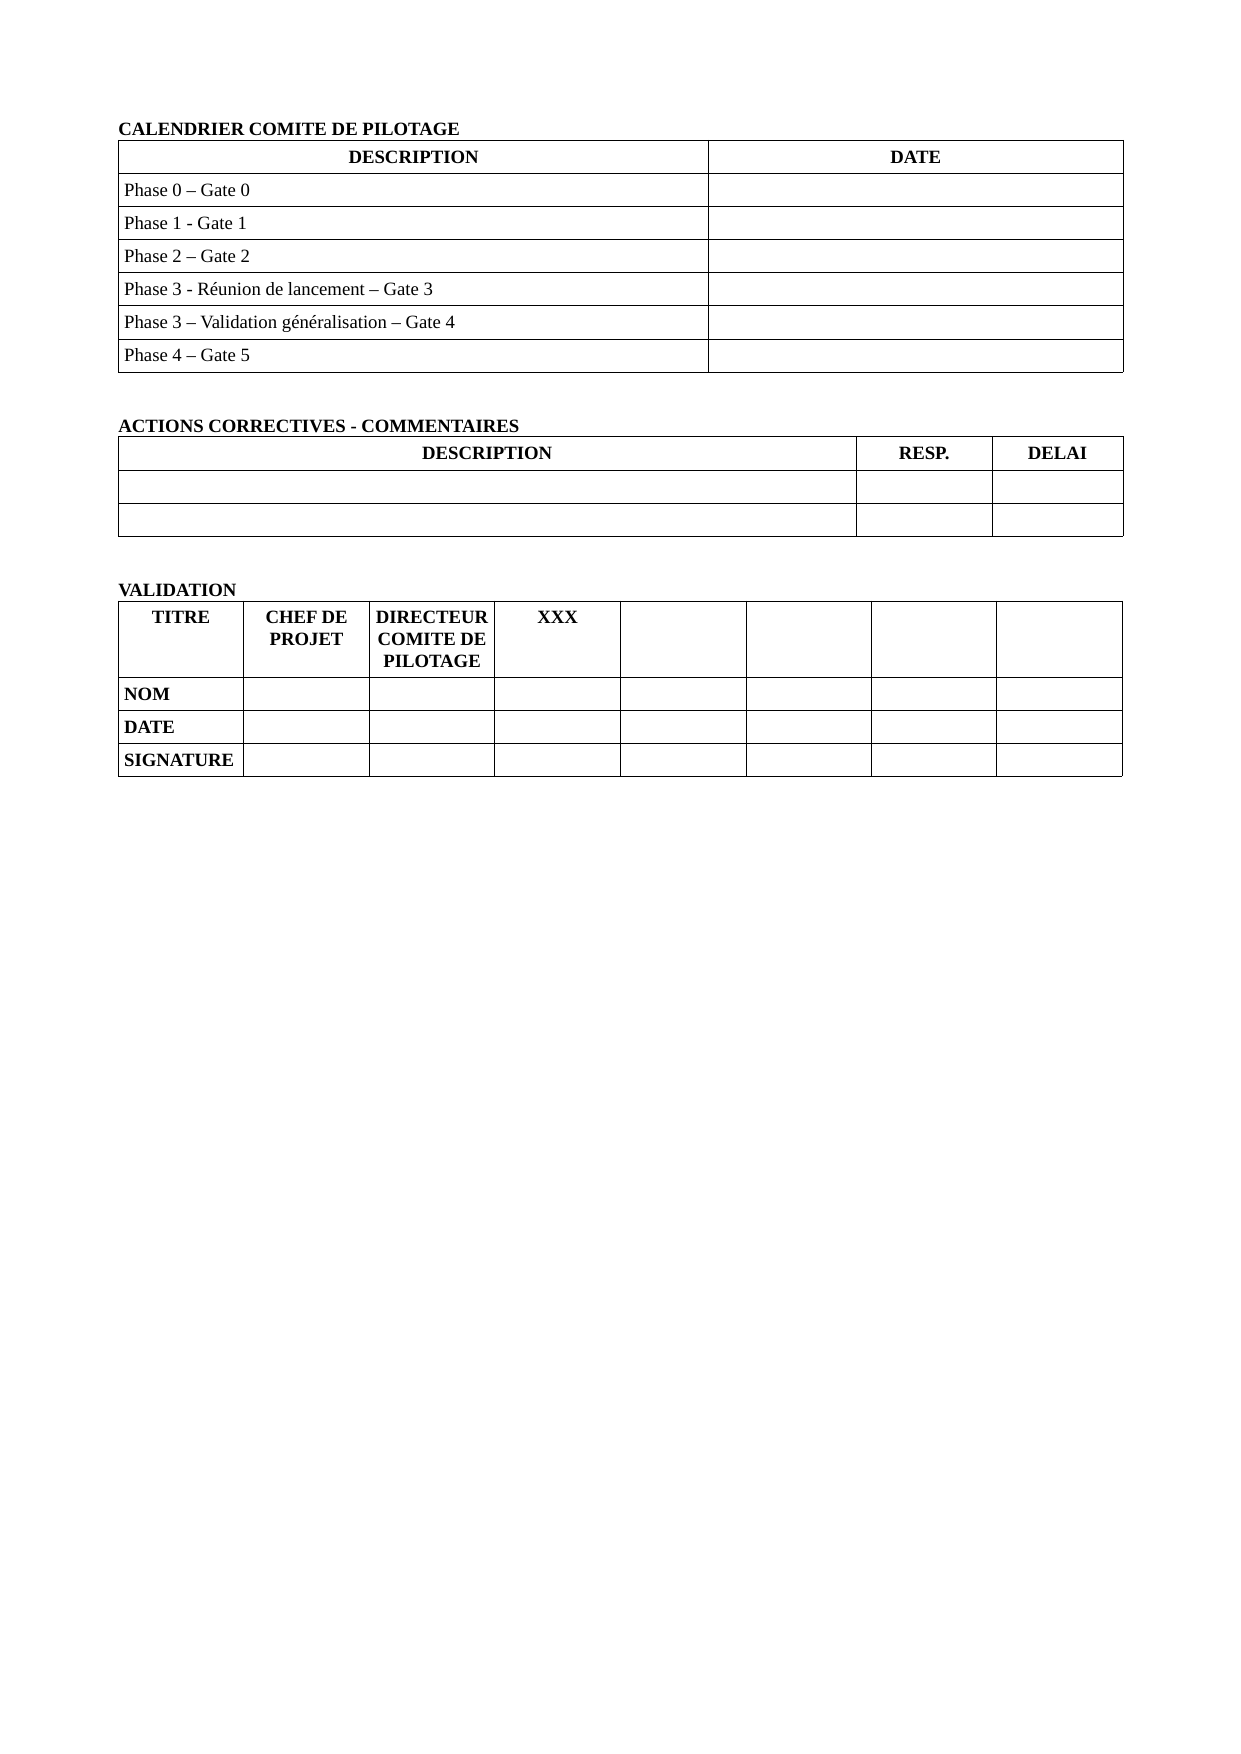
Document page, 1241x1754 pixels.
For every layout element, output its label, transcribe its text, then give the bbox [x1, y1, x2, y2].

text CALENDRIER COMITE DE PILOTAGE [118, 118, 1122, 140]
table_cell [495, 678, 620, 710]
table_cell [621, 711, 746, 743]
table_cell [747, 744, 871, 776]
table_header DATE [709, 141, 1123, 173]
table_cell [857, 504, 992, 536]
table_cell DATE [119, 711, 243, 743]
table_cell [244, 744, 369, 776]
table_cell [993, 504, 1123, 536]
table_cell [747, 711, 871, 743]
table_cell [709, 273, 1123, 305]
table_header [997, 602, 1122, 677]
table_cell Phase 1 - Gate 1 [119, 207, 708, 239]
table_header [621, 602, 746, 677]
table_cell [872, 711, 996, 743]
table_cell [997, 744, 1122, 776]
table_cell [709, 240, 1123, 272]
table_cell [621, 678, 746, 710]
table_cell [709, 340, 1123, 372]
table_cell [495, 744, 620, 776]
table_cell [621, 744, 746, 776]
table_cell [709, 174, 1123, 206]
table_header TITRE [119, 602, 243, 677]
table_header DESCRIPTION [119, 437, 856, 469]
table_cell [495, 711, 620, 743]
table_cell [997, 678, 1122, 710]
table_cell Phase 4 – Gate 5 [119, 340, 708, 372]
table_cell [370, 678, 494, 710]
table_cell Phase 2 – Gate 2 [119, 240, 708, 272]
table_cell [997, 711, 1122, 743]
table_header [747, 602, 871, 677]
table_cell Phase 0 – Gate 0 [119, 174, 708, 206]
table_cell Phase 3 - Réunion de lancement – Gate 3 [119, 273, 708, 305]
table_cell NOM [119, 678, 243, 710]
table_header CHEF DE PROJET [244, 602, 369, 677]
table_cell SIGNATURE [119, 744, 243, 776]
table_cell [370, 711, 494, 743]
table_cell [244, 678, 369, 710]
table_cell [244, 711, 369, 743]
text VALIDATION [118, 579, 1122, 601]
table_cell [872, 678, 996, 710]
table_cell [857, 471, 992, 503]
table_header XXX [495, 602, 620, 677]
table_header DELAI [993, 437, 1123, 469]
table_cell [993, 471, 1123, 503]
table_cell [370, 744, 494, 776]
table_header [872, 602, 996, 677]
text ACTIONS CORRECTIVES - COMMENTAIRES [118, 415, 1122, 436]
table_header DIRECTEUR COMITE DE PILOTAGE [370, 602, 494, 677]
table_cell [119, 471, 856, 503]
table_cell Phase 3 – Validation généralisation – Gate 4 [119, 306, 708, 338]
table_cell [709, 306, 1123, 338]
table_cell [709, 207, 1123, 239]
table_header DESCRIPTION [119, 141, 708, 173]
table_cell [119, 504, 856, 536]
table_cell [872, 744, 996, 776]
table_header RESP. [857, 437, 992, 469]
table_cell [747, 678, 871, 710]
